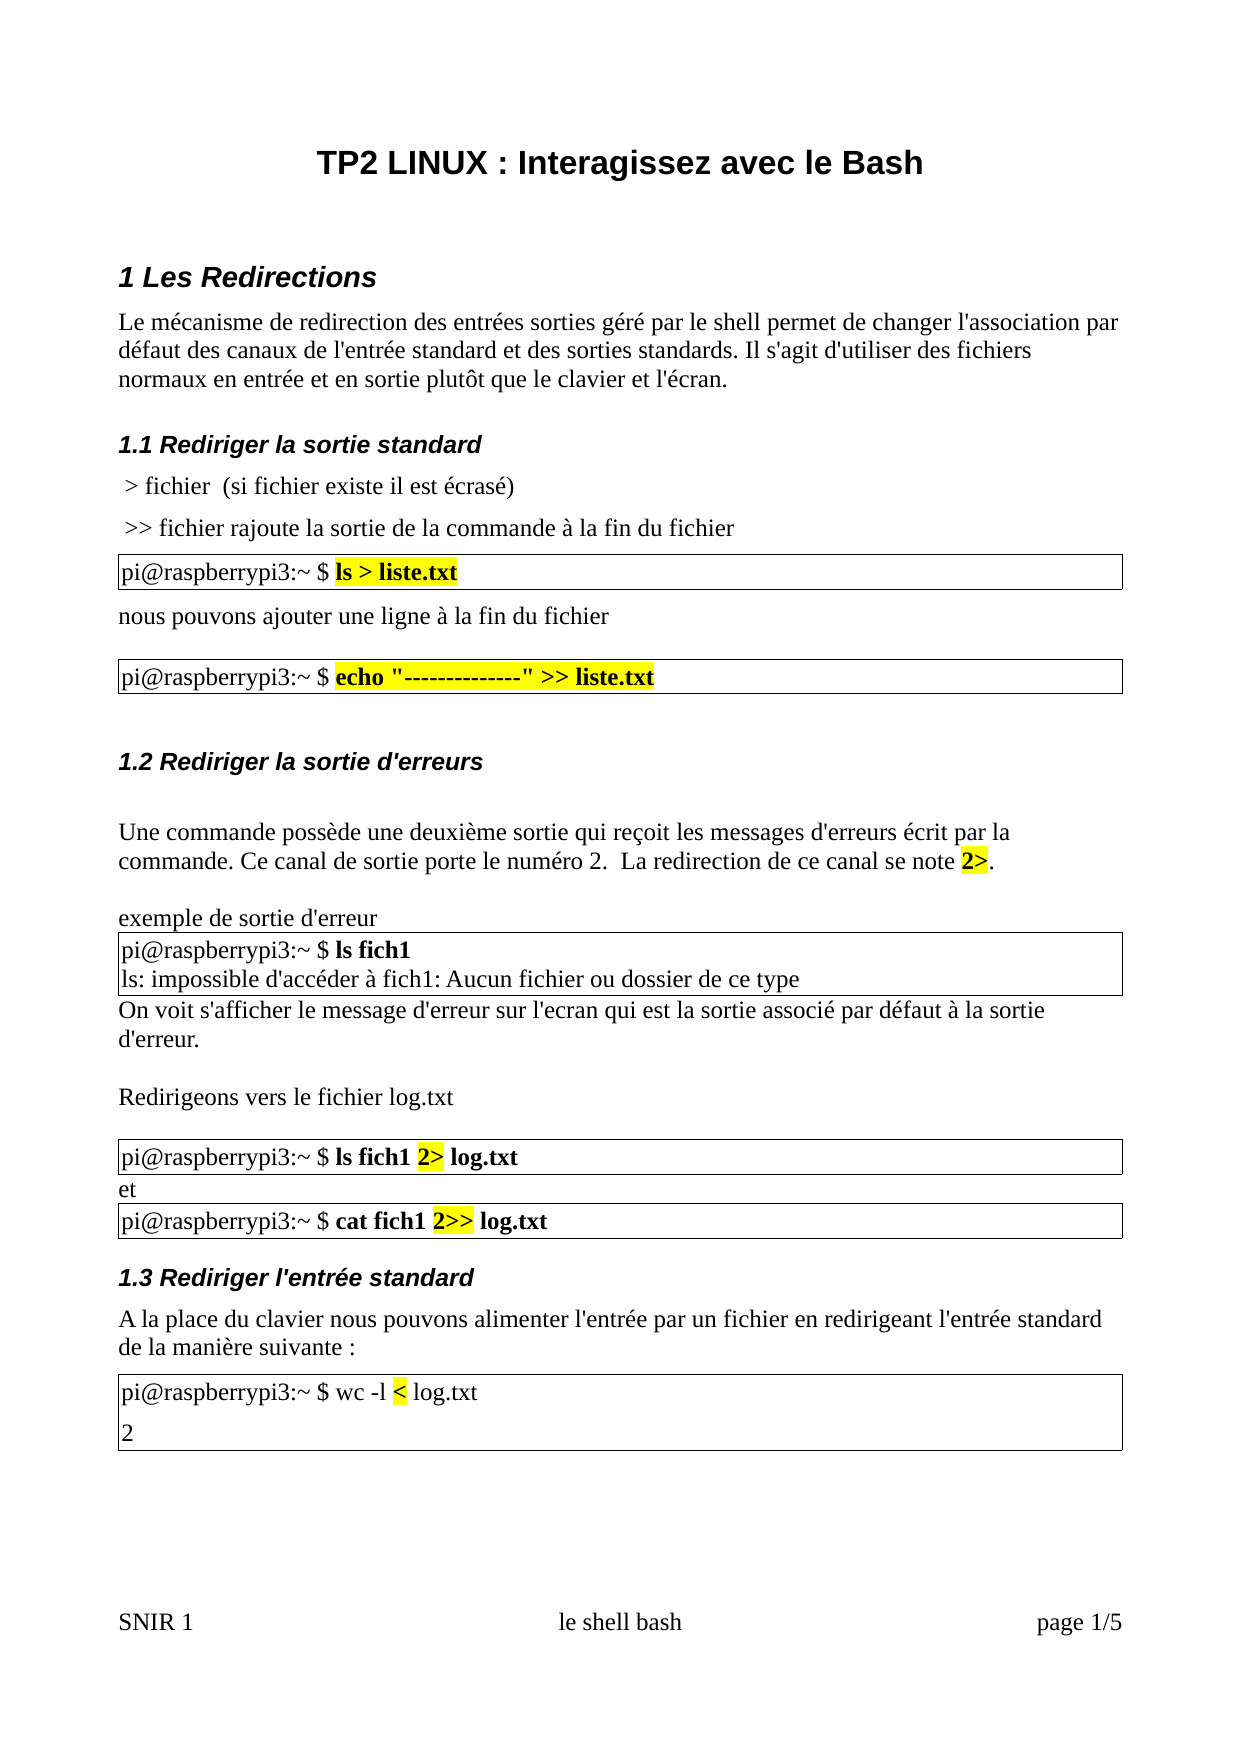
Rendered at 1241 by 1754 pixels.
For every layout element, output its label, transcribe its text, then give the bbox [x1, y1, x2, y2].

text nous pouvons ajouter une ligne à la fin du fichier [118, 601, 1122, 630]
text On voit s'afficher le message d'erreur sur l'ecran qui est la sortie associé par défaut à la sortie d'erreur. [118, 996, 1122, 1053]
text Une commande possède une deuxième sortie qui reçoit les messages d'erreurs écrit par la commande. Ce canal de sortie porte le numéro 2. La redirection de ce canal se note 2>. [118, 817, 1122, 874]
subtitle 1 Les Redirections [118, 261, 1122, 294]
text A la place du clavier nous pouvons alimenter l'entrée par un fichier en redirigeant l'entrée standard de la manière suivante : [118, 1304, 1122, 1361]
subtitle 1.2 Rediriger la sortie d'erreurs [118, 747, 1122, 776]
subtitle 1.3 Rediriger l'entrée standard [118, 1263, 1122, 1291]
text Redirigeons vers le fichier log.txt [118, 1082, 1122, 1111]
text Le mécanisme de redirection des entrées sorties géré par le shell permet de changer l'association par défaut des canaux de l'entrée standard et des sorties standards. Il s'agit d'utiliser des fichiers normaux en entrée et en sortie plutôt que le clavier et l'écran. [118, 307, 1122, 393]
text pi@raspberrypi3:~ $ ls fich1 [119, 933, 1122, 961]
subtitle TP2 LINUX : Interagissez avec le Bash [118, 143, 1122, 182]
text >> fichier rajoute la sortie de la commande à la fin du fichier [118, 513, 1122, 541]
text exemple de sortie d'erreur [118, 903, 1122, 932]
text pi@raspberrypi3:~ $ ls fich1 2> log.txt [119, 1140, 1122, 1174]
text > fichier (si fichier existe il est écrasé) [118, 471, 1122, 500]
text et [118, 1175, 1122, 1203]
text ls: impossible d'accéder à fich1: Aucun fichier ou dossier de ce type [119, 961, 1122, 995]
text 2 [119, 1415, 1122, 1450]
text pi@raspberrypi3:~ $ cat fich1 2>> log.txt [119, 1204, 1122, 1238]
text pi@raspberrypi3:~ $ echo "--------------" >> liste.txt [119, 660, 1122, 693]
subtitle 1.1 Rediriger la sortie standard [118, 430, 1122, 459]
text pi@raspberrypi3:~ $ ls > liste.txt [119, 555, 1122, 589]
text pi@raspberrypi3:~ $ wc -l < log.txt [119, 1375, 1122, 1405]
